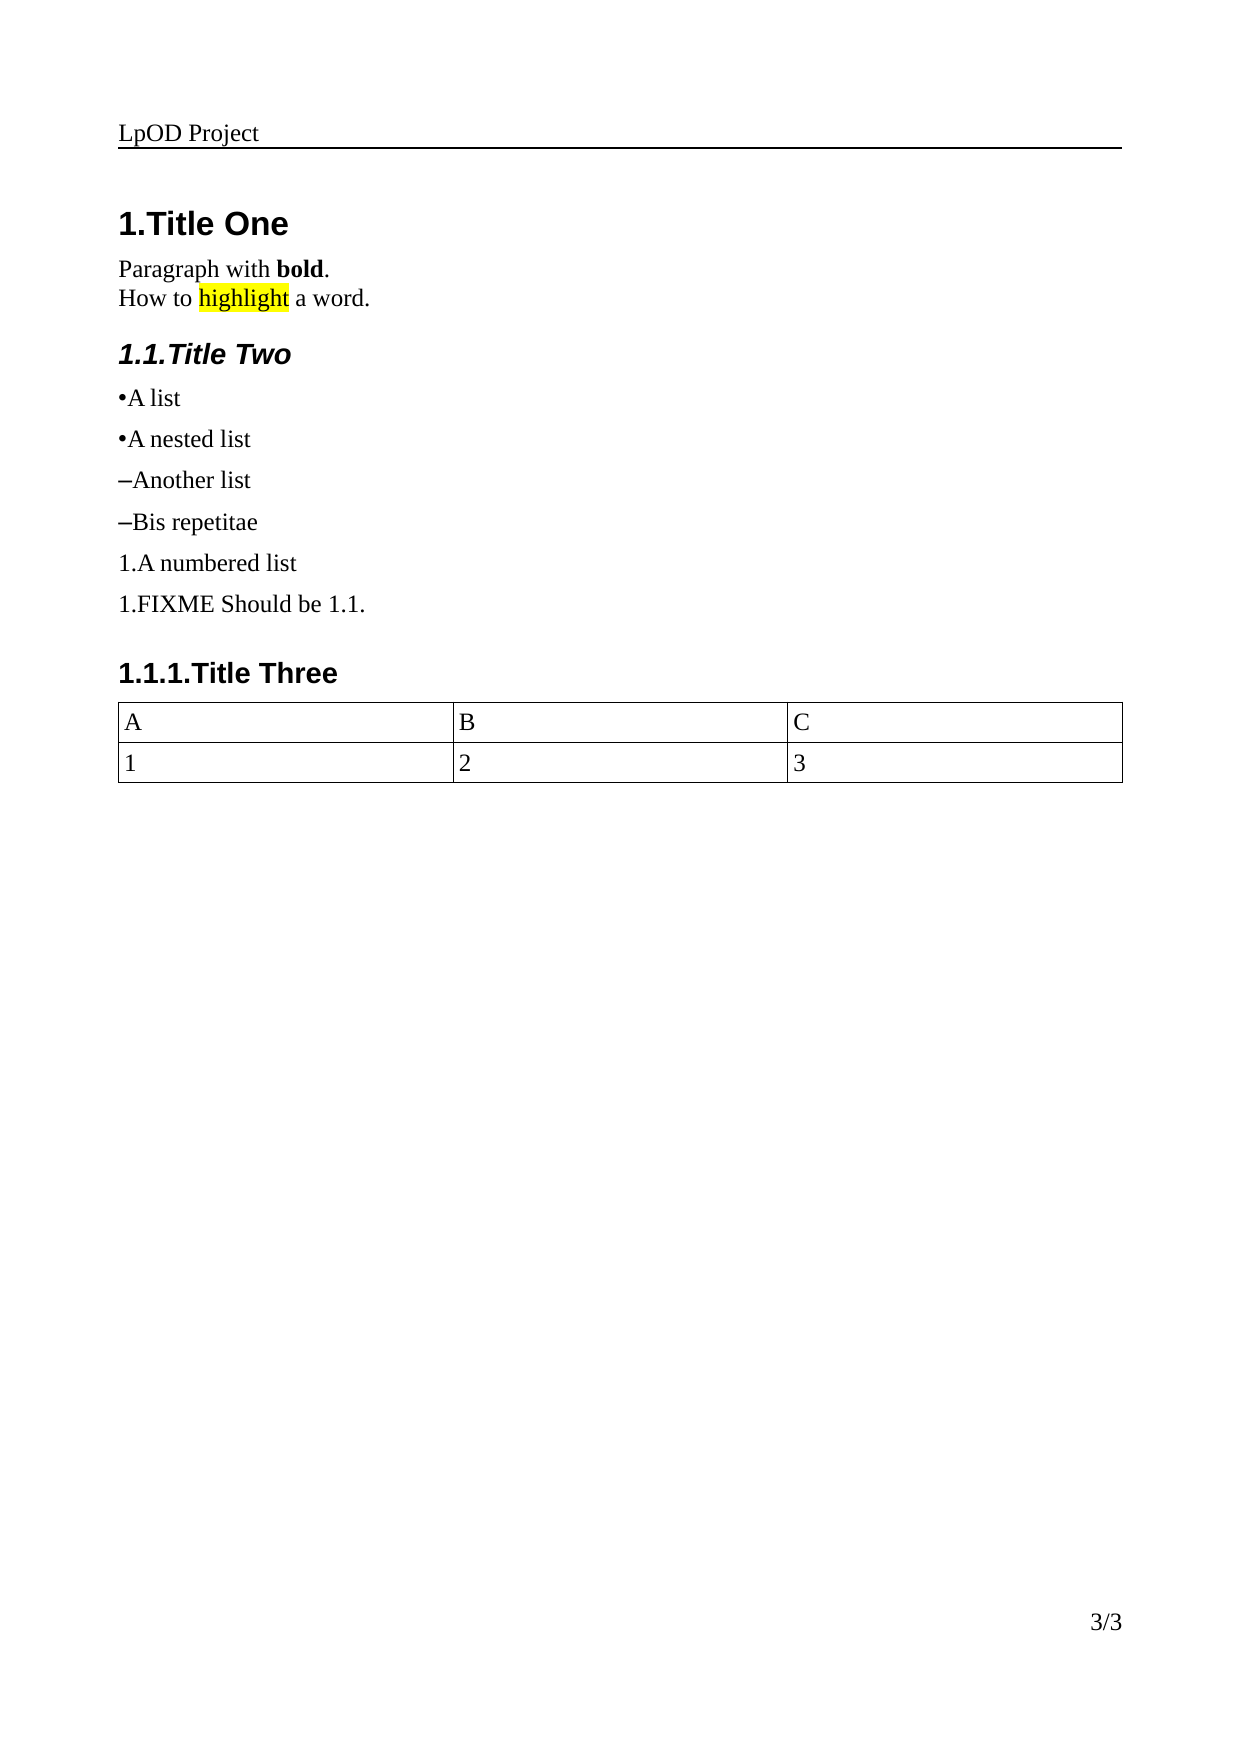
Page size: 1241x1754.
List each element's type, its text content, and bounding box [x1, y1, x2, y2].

table_header C [788, 703, 1122, 742]
table_cell 1 [119, 743, 453, 782]
table_cell 2 [454, 743, 787, 782]
list Another list [118, 466, 1122, 494]
subtitle Title Two [118, 337, 1122, 371]
text Paragraph with bold. [118, 254, 1122, 283]
table_header B [454, 703, 787, 742]
table_header A [119, 703, 453, 742]
list FIXME Should be 1.1. [118, 589, 1122, 618]
text How to highlight a word. [118, 283, 199, 312]
text How to highlight a word. [289, 283, 1122, 312]
list A numbered list [118, 548, 1122, 577]
list Bis repetitae [118, 507, 1122, 536]
list A nested list [118, 424, 1122, 453]
list A list [118, 383, 1122, 412]
subtitle Title Three [118, 656, 1122, 689]
subtitle Title One [118, 203, 1122, 242]
table_cell 3 [788, 743, 1122, 782]
